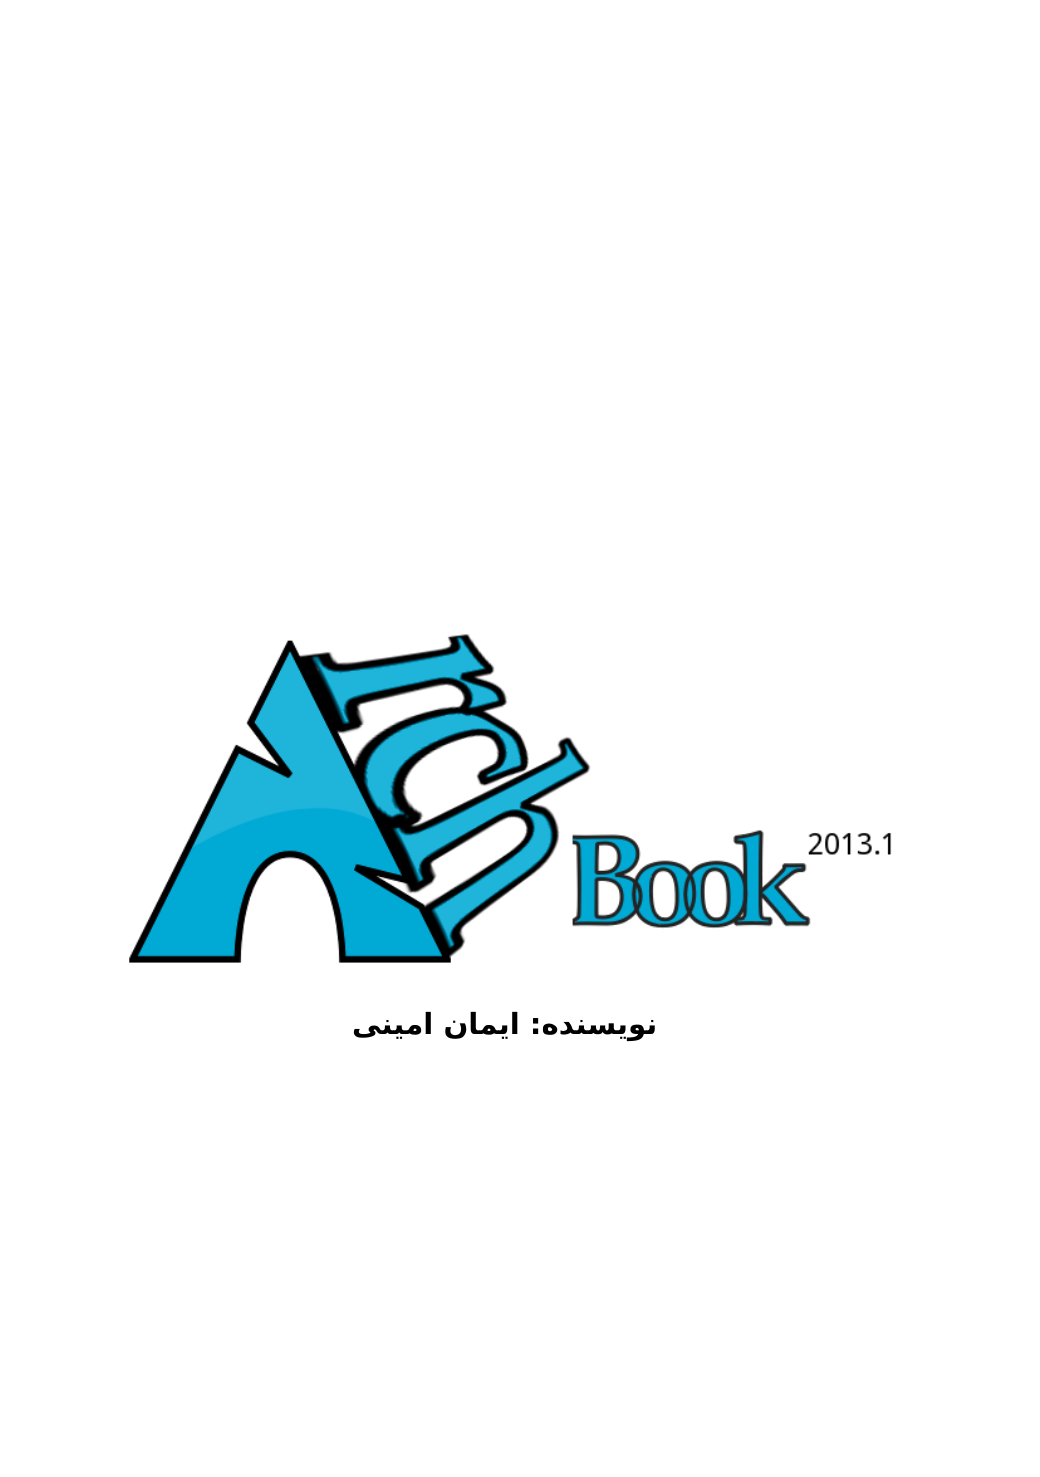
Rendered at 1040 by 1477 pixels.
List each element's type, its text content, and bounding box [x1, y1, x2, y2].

picture [113, 505, 917, 1008]
text نویسنده: ایمان امینی [118, 475, 921, 1042]
